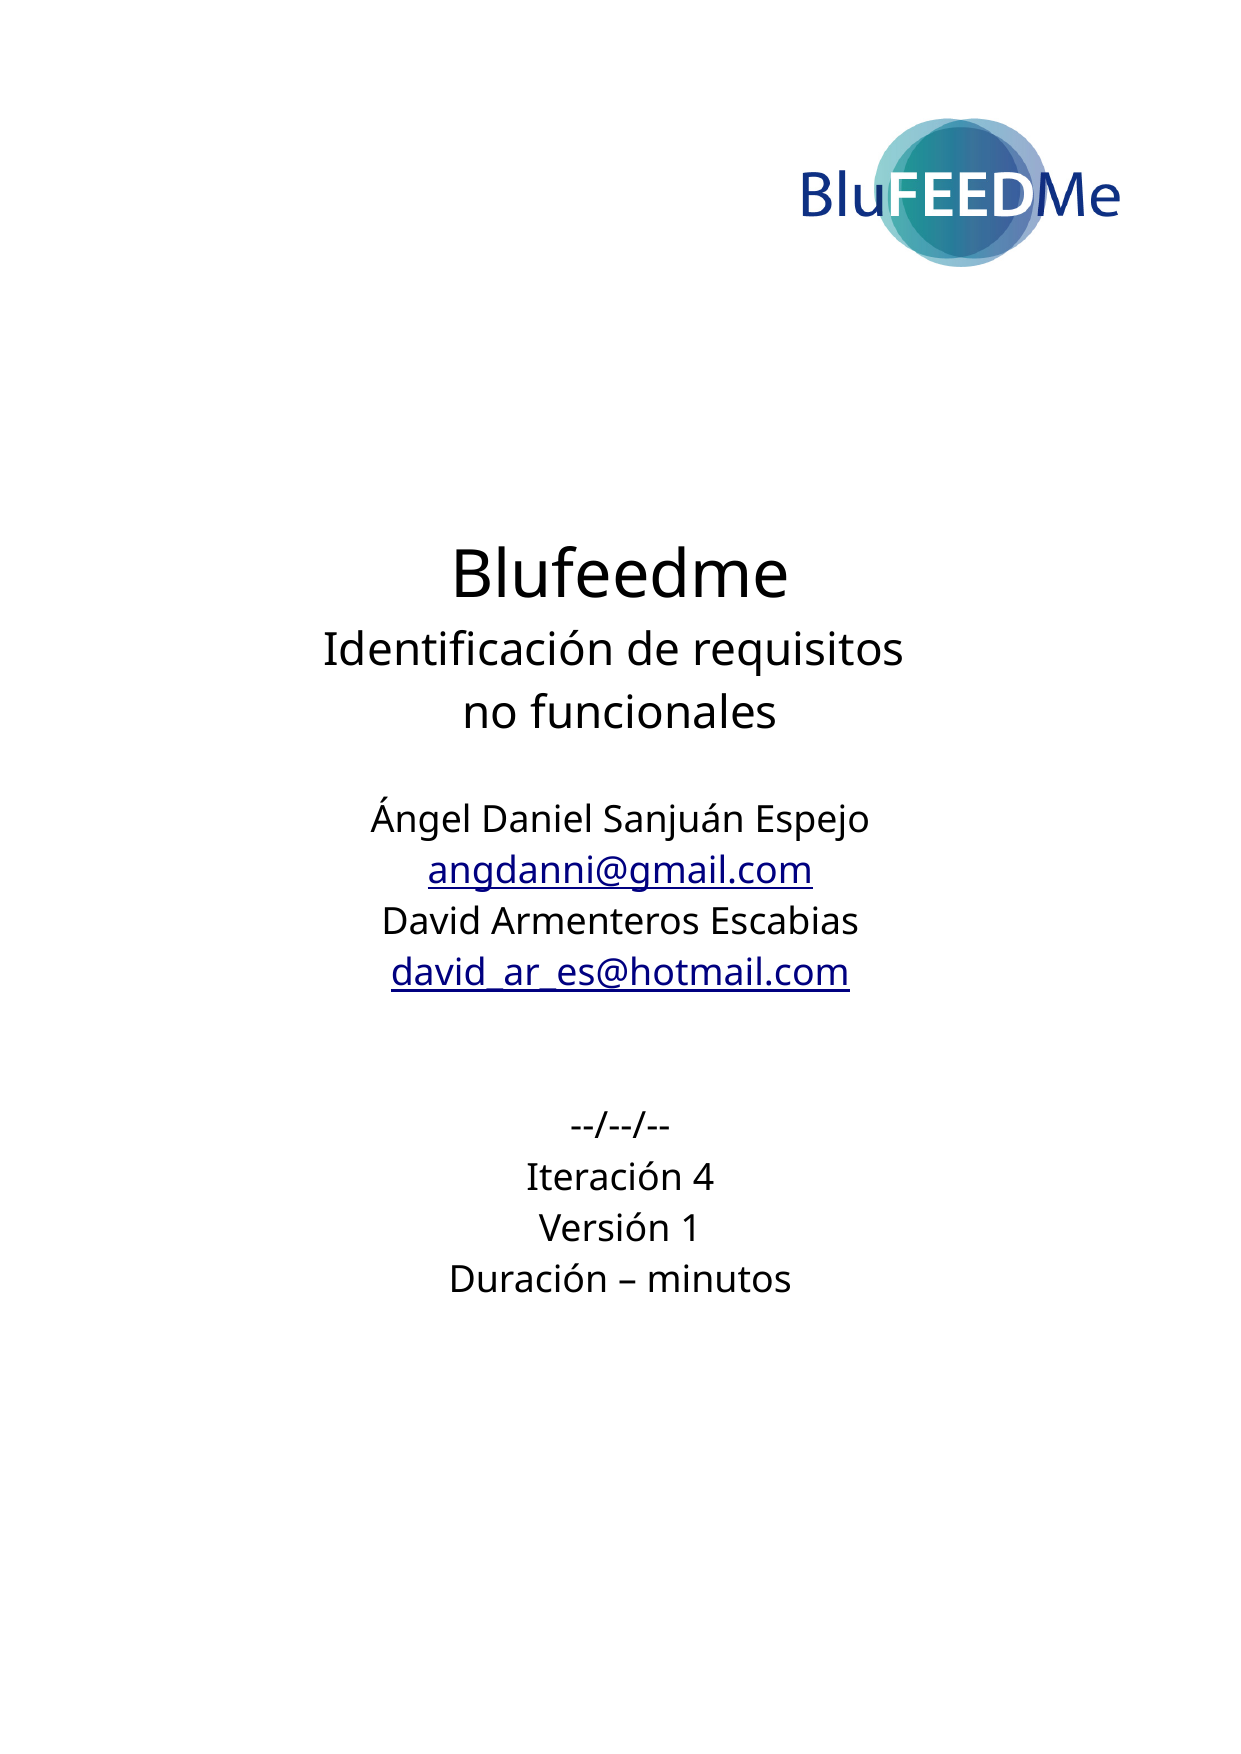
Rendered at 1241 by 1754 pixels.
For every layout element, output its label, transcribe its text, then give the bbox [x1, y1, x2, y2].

text --/--/-- [118, 1099, 1122, 1150]
text Blufeedme [118, 526, 1122, 617]
text Ángel Daniel Sanjuán Espejo [118, 792, 1122, 843]
text angdanni@gmail.com [118, 843, 1122, 894]
text david_ar_es@hotmail.com [118, 946, 1122, 997]
text Duración – minutos [118, 1252, 1122, 1303]
text no funcionales [118, 679, 1122, 741]
text Iteración 4 [118, 1150, 1122, 1201]
text David Armenteros Escabias [118, 894, 1122, 946]
text Versión 1 [118, 1201, 1122, 1252]
picture [797, 118, 1122, 267]
text Identificación de requisitos [118, 617, 1122, 679]
